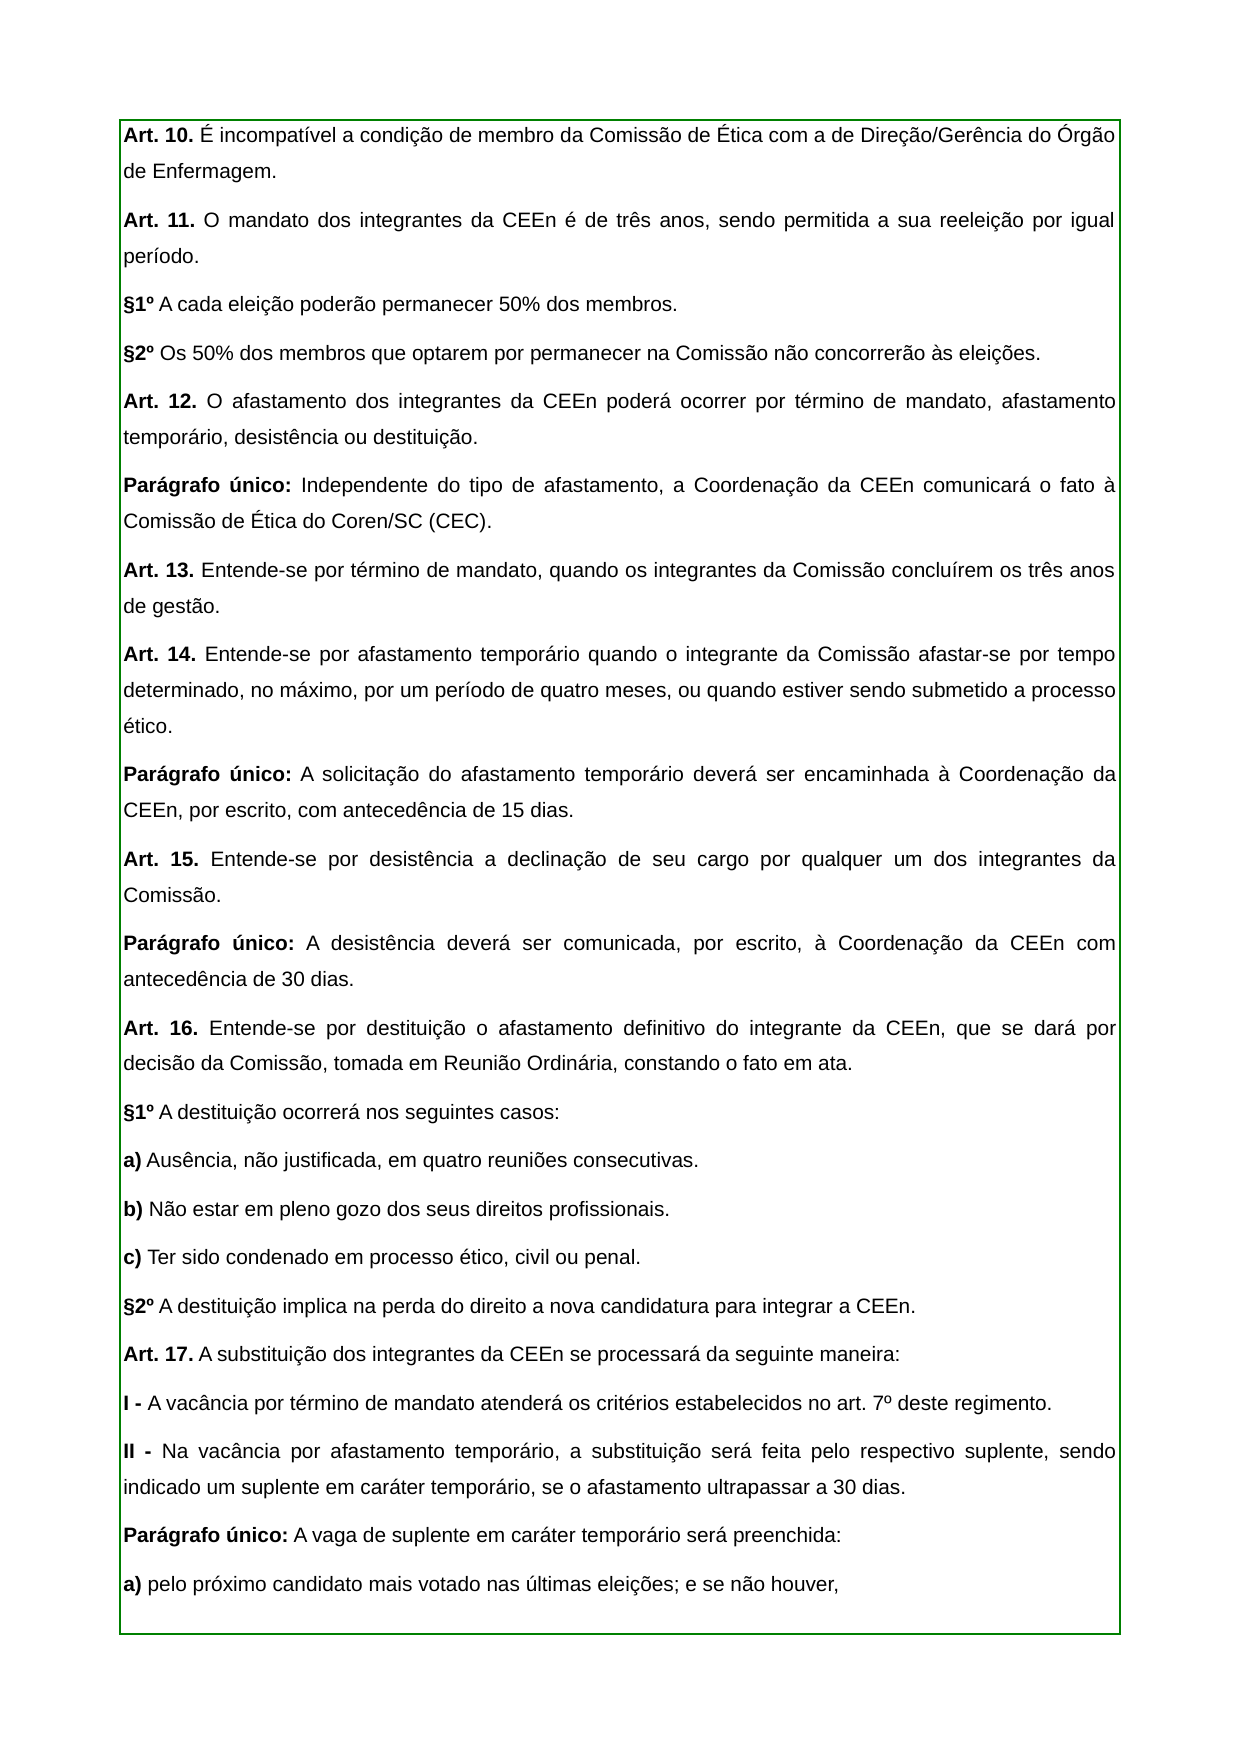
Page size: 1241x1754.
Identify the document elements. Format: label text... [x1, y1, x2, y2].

text §1º A destituição ocorrerá nos seguintes casos: [123, 1100, 1117, 1124]
text Parágrafo único: A desistência deverá ser comunicada, por escrito, à Coordenação da CEEn com antecedência de 30 dias. [123, 931, 1117, 991]
text II - Na vacância por afastamento temporário, a substituição será feita pelo respectivo suplente, sendo indicado um suplente em caráter temporário, se o afastamento ultrapassar a 30 dias. [123, 1439, 1117, 1499]
text c) Ter sido condenado em processo ético, civil ou penal. [123, 1245, 1117, 1269]
text a) Ausência, não justificada, em quatro reuniões consecutivas. [123, 1148, 1117, 1172]
text Art. 10. É incompatível a condição de membro da Comissão de Ética com a de Direção/Gerência do Órgão de Enfermagem. [123, 123, 1117, 183]
text Art. 12. O afastamento dos integrantes da CEEn poderá ocorrer por término de mandato, afastamento temporário, desistência ou destituição. [123, 389, 1117, 449]
text §1º A cada eleição poderão permanecer 50% dos membros. [123, 292, 1117, 316]
text §2º A destituição implica na perda do direito a nova candidatura para integrar a CEEn. [123, 1293, 1117, 1317]
text Art. 13. Entende-se por término de mandato, quando os integrantes da Comissão concluírem os três anos de gestão. [123, 557, 1117, 617]
text Art. 11. O mandato dos integrantes da CEEn é de três anos, sendo permitida a sua reeleição por igual período. [123, 207, 1117, 267]
text Parágrafo único: A vaga de suplente em caráter temporário será preenchida: [123, 1523, 1117, 1547]
text b) Não estar em pleno gozo dos seus direitos profissionais. [123, 1197, 1117, 1221]
text Art. 17. A substituição dos integrantes da CEEn se processará da seguinte maneira: [123, 1342, 1117, 1366]
text §2º Os 50% dos membros que optarem por permanecer na Comissão não concorrerão às eleições. [123, 340, 1117, 364]
text Art. 16. Entende-se por destituição o afastamento definitivo do integrante da CEEn, que se dará por decisão da Comissão, tomada em Reunião Ordinária, constando o fato em ata. [123, 1015, 1117, 1075]
text Art. 15. Entende-se por desistência a declinação de seu cargo por qualquer um dos integrantes da Comissão. [123, 847, 1117, 906]
text Parágrafo único: A solicitação do afastamento temporário deverá ser encaminhada à Coordenação da CEEn, por escrito, com antecedência de 15 dias. [123, 762, 1117, 822]
text a) pelo próximo candidato mais votado nas últimas eleições; e se não houver, [123, 1572, 1117, 1596]
text I - A vacância por término de mandato atenderá os critérios estabelecidos no art. 7º deste regimento. [123, 1390, 1117, 1414]
text Parágrafo único: Independente do tipo de afastamento, a Coordenação da CEEn comunicará o fato à Comissão de Ética do Coren/SC (CEC). [123, 473, 1117, 533]
text Art. 14. Entende-se por afastamento temporário quando o integrante da Comissão afastar-se por tempo determinado, no máximo, por um período de quatro meses, ou quando estiver sendo submetido a processo ético. [123, 642, 1117, 738]
